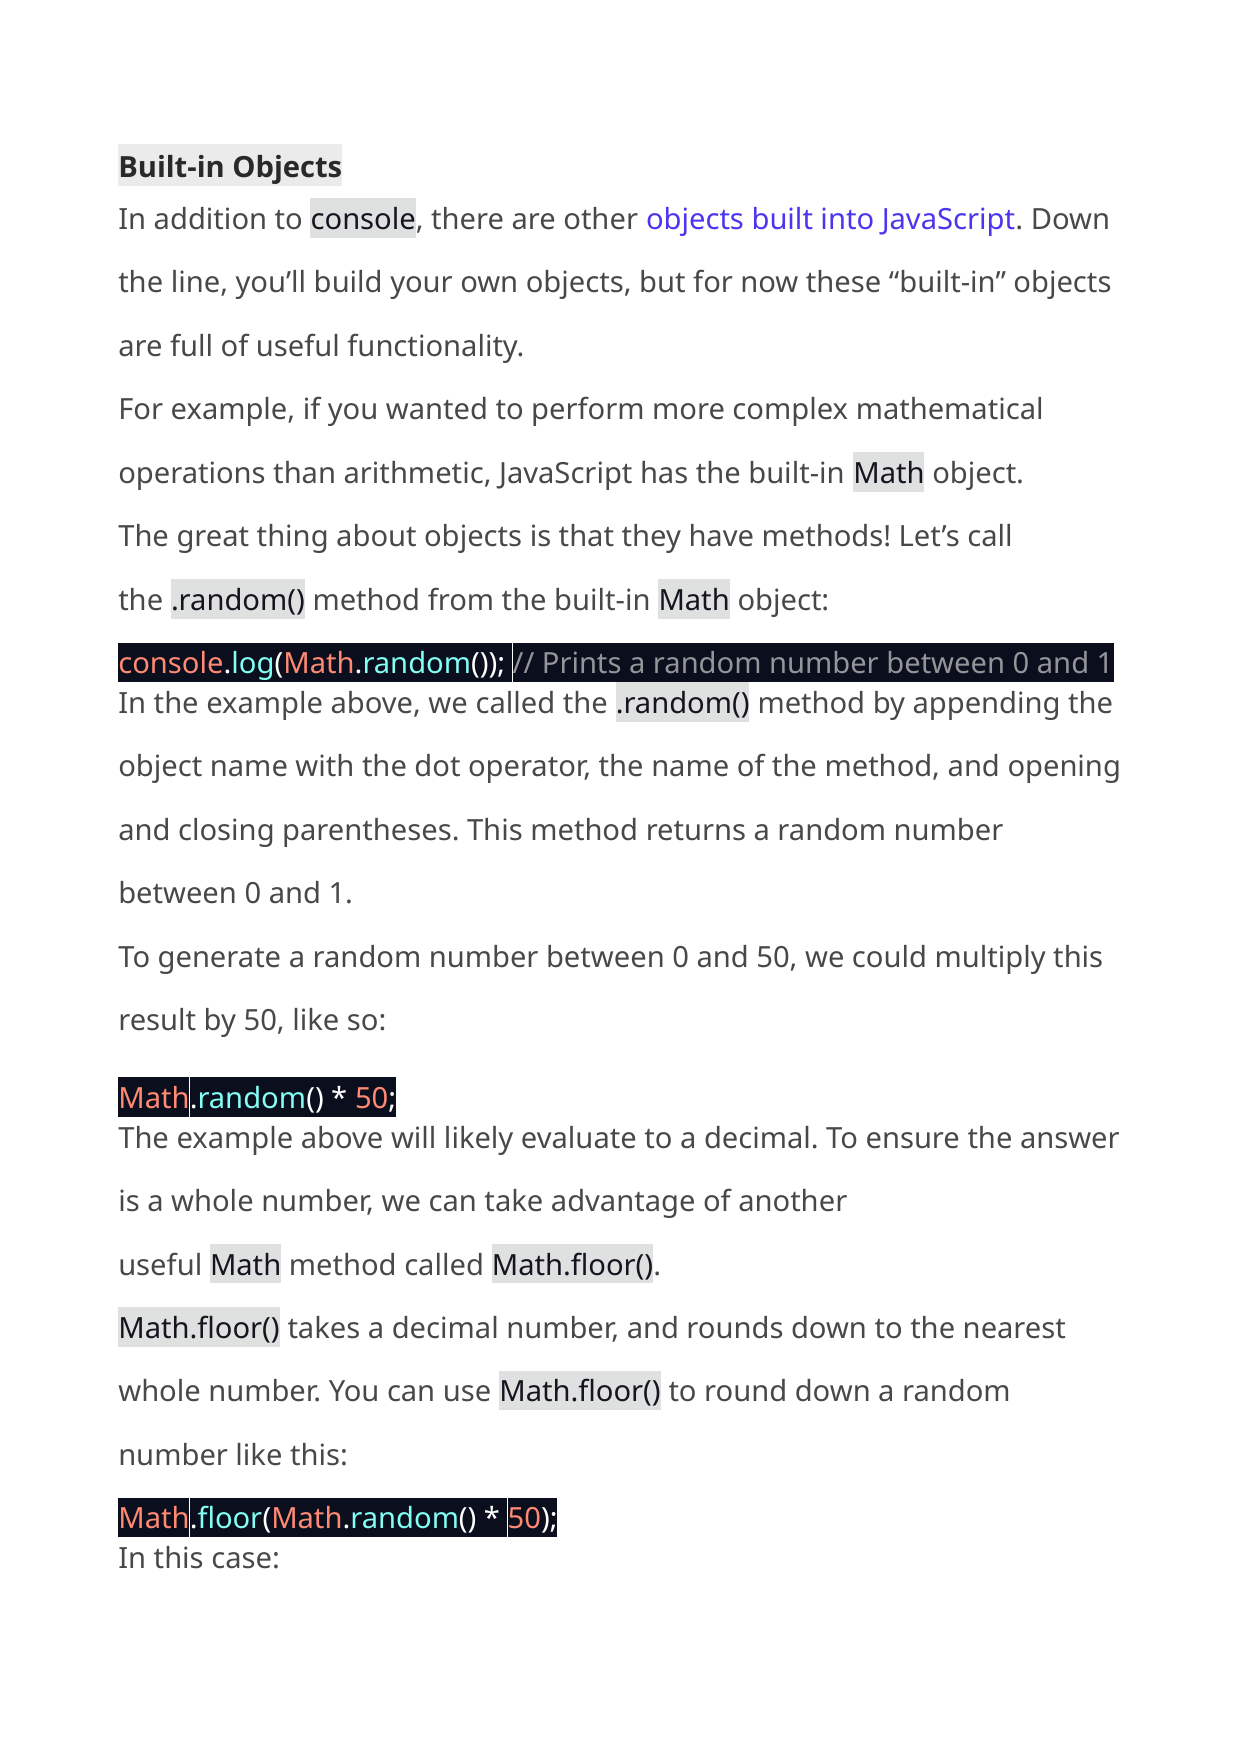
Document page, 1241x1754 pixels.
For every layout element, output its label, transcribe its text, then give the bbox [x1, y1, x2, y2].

text The example above will likely evaluate to a decimal. To ensure the answer is a whole number, we can take advantage of another useful Math method called Math.floor(). [118, 1117, 1122, 1283]
text Math.random() * 50; [118, 1077, 1122, 1117]
text Math.floor() takes a decimal number, and rounds down to the nearest whole number. You can use Math.floor() to round down a random number like this: [118, 1307, 1122, 1474]
text Math.floor(Math.random() * 50); [118, 1498, 1122, 1537]
text In this case: [118, 1537, 1122, 1577]
text console.log(Math.random()); // Prints a random number between 0 and 1 [118, 642, 1122, 682]
text The great thing about objects is that they have methods! Let’s call the .random() method from the built-in Math object: [118, 516, 1122, 619]
text In the example above, we called the .random() method by appending the object name with the dot operator, the name of the method, and opening and closing parentheses. This method returns a random number between 0 and 1. [118, 682, 1122, 912]
subtitle Built-in Objects [118, 143, 1122, 186]
text For example, if you wanted to perform more complex mathematical operations than arithmetic, JavaScript has the built-in Math object. [118, 389, 1122, 492]
text In addition to console, there are other objects built into JavaScript. Down the line, you’ll build your own objects, but for now these “built-in” objects are full of useful functionality. [118, 198, 1122, 365]
text To generate a random number between 0 and 50, we could multiply this result by 50, like so: [118, 936, 1122, 1039]
